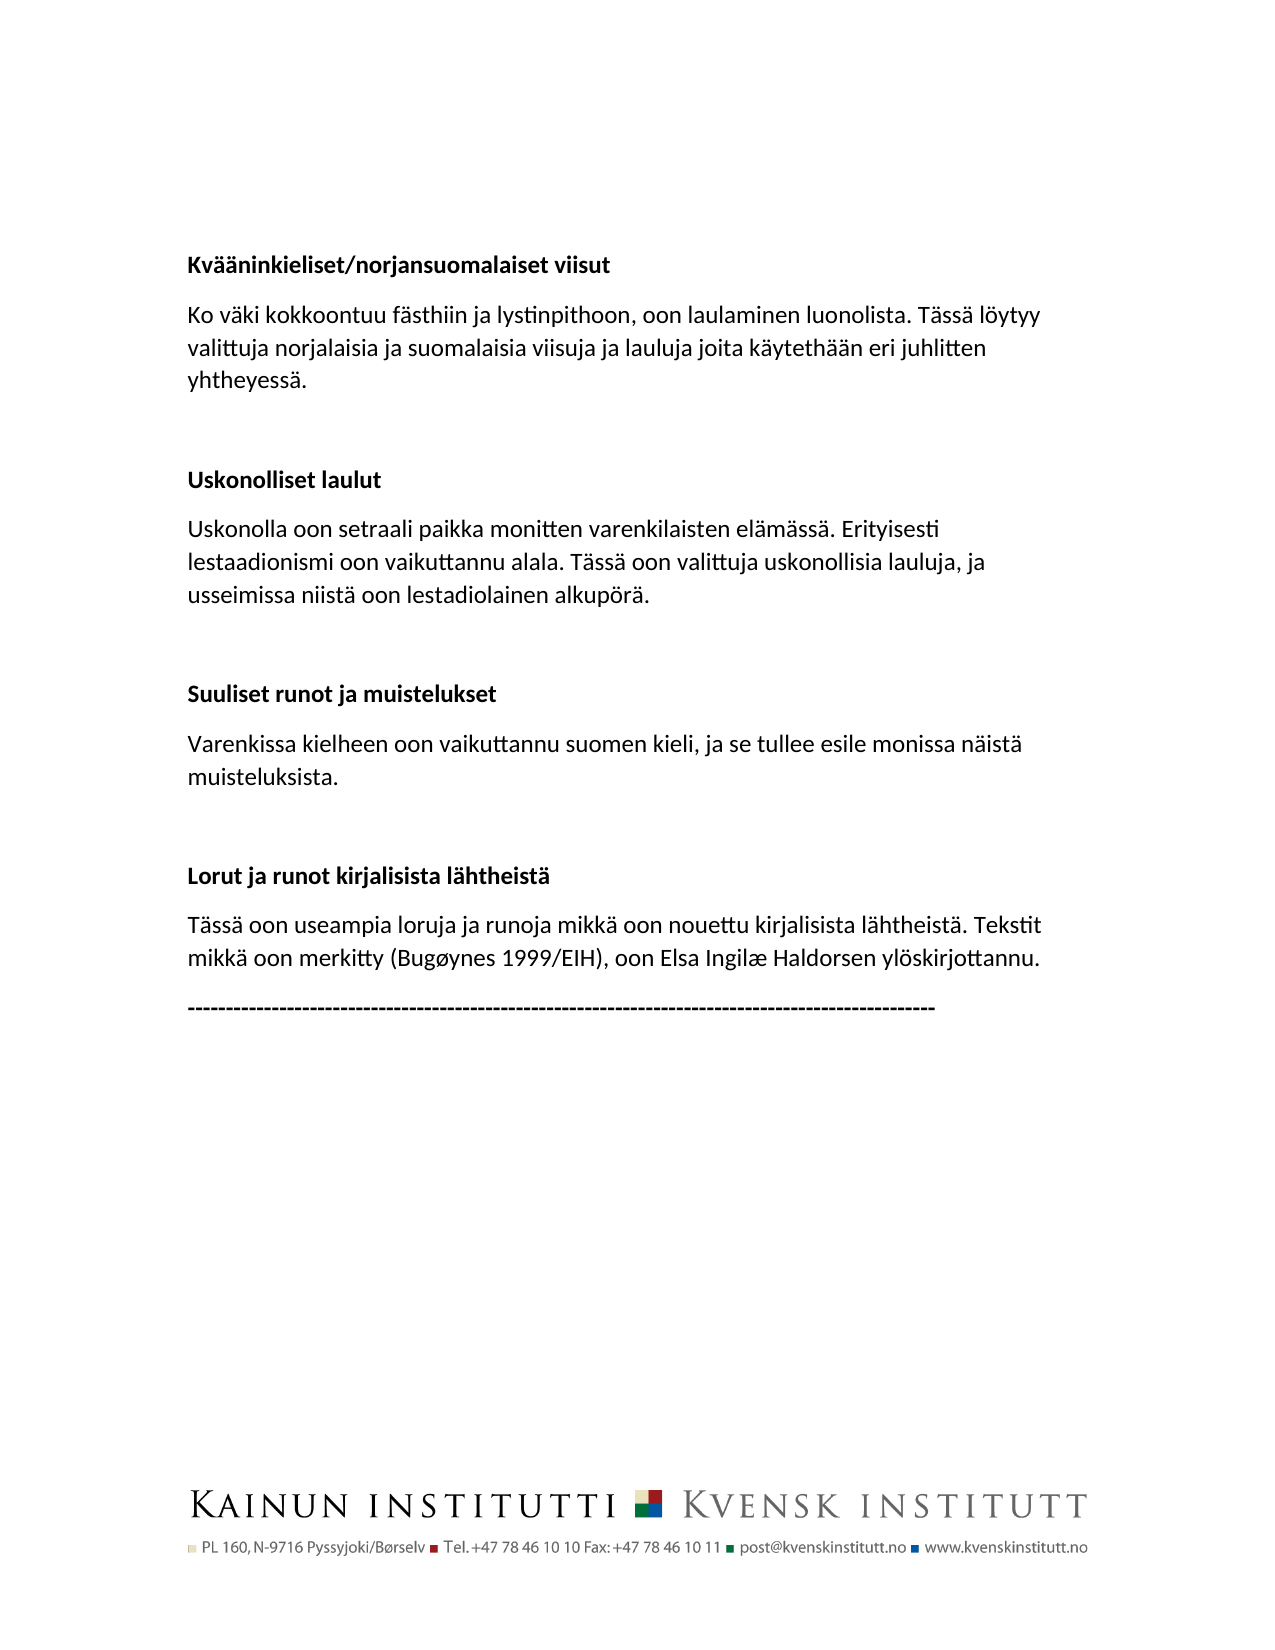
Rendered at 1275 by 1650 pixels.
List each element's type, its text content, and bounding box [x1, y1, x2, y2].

text Tässä oon useampia loruja ja runoja mikkä oon nouettu kirjalisista lähtheistä. Tekstit mikkä oon merkitty (Bugøynes 1999/EIH), oon Elsa Ingilæ Haldorsen ylöskirjottannu. [187, 909, 1087, 973]
text Uskonolliset laulut [187, 464, 1087, 494]
text Ko väki kokkoontuu fästhiin ja lystinpithoon, oon laulaminen luonolista. Tässä löytyy valittuja norjalaisia ja suomalaisia viisuja ja lauluja joita käytethään eri juhlitten yhtheyessä. [187, 299, 1087, 395]
text Uskonolla oon setraali paikka monitten varenkilaisten elämässä. Erityisesti lestaadionismi oon vaikuttannu alala. Tässä oon valittuja uskonollisia lauluja, ja usseimissa niistä oon lestadiolainen alkupörä. [187, 513, 1087, 610]
text Kvääninkieliset/norjansuomalaiset viisut [187, 249, 1087, 280]
text Suuliset runot ja muistelukset [187, 678, 1087, 709]
text Varenkissa kielheen oon vaikuttannu suomen kieli, ja se tullee esile monissa näistä muisteluksista. [187, 728, 1087, 791]
picture [187, 1490, 1088, 1558]
text -------------------------------------------------------------------------------------------------- [187, 992, 1087, 1023]
text Lorut ja runot kirjalisista lähtheistä [187, 860, 1087, 891]
